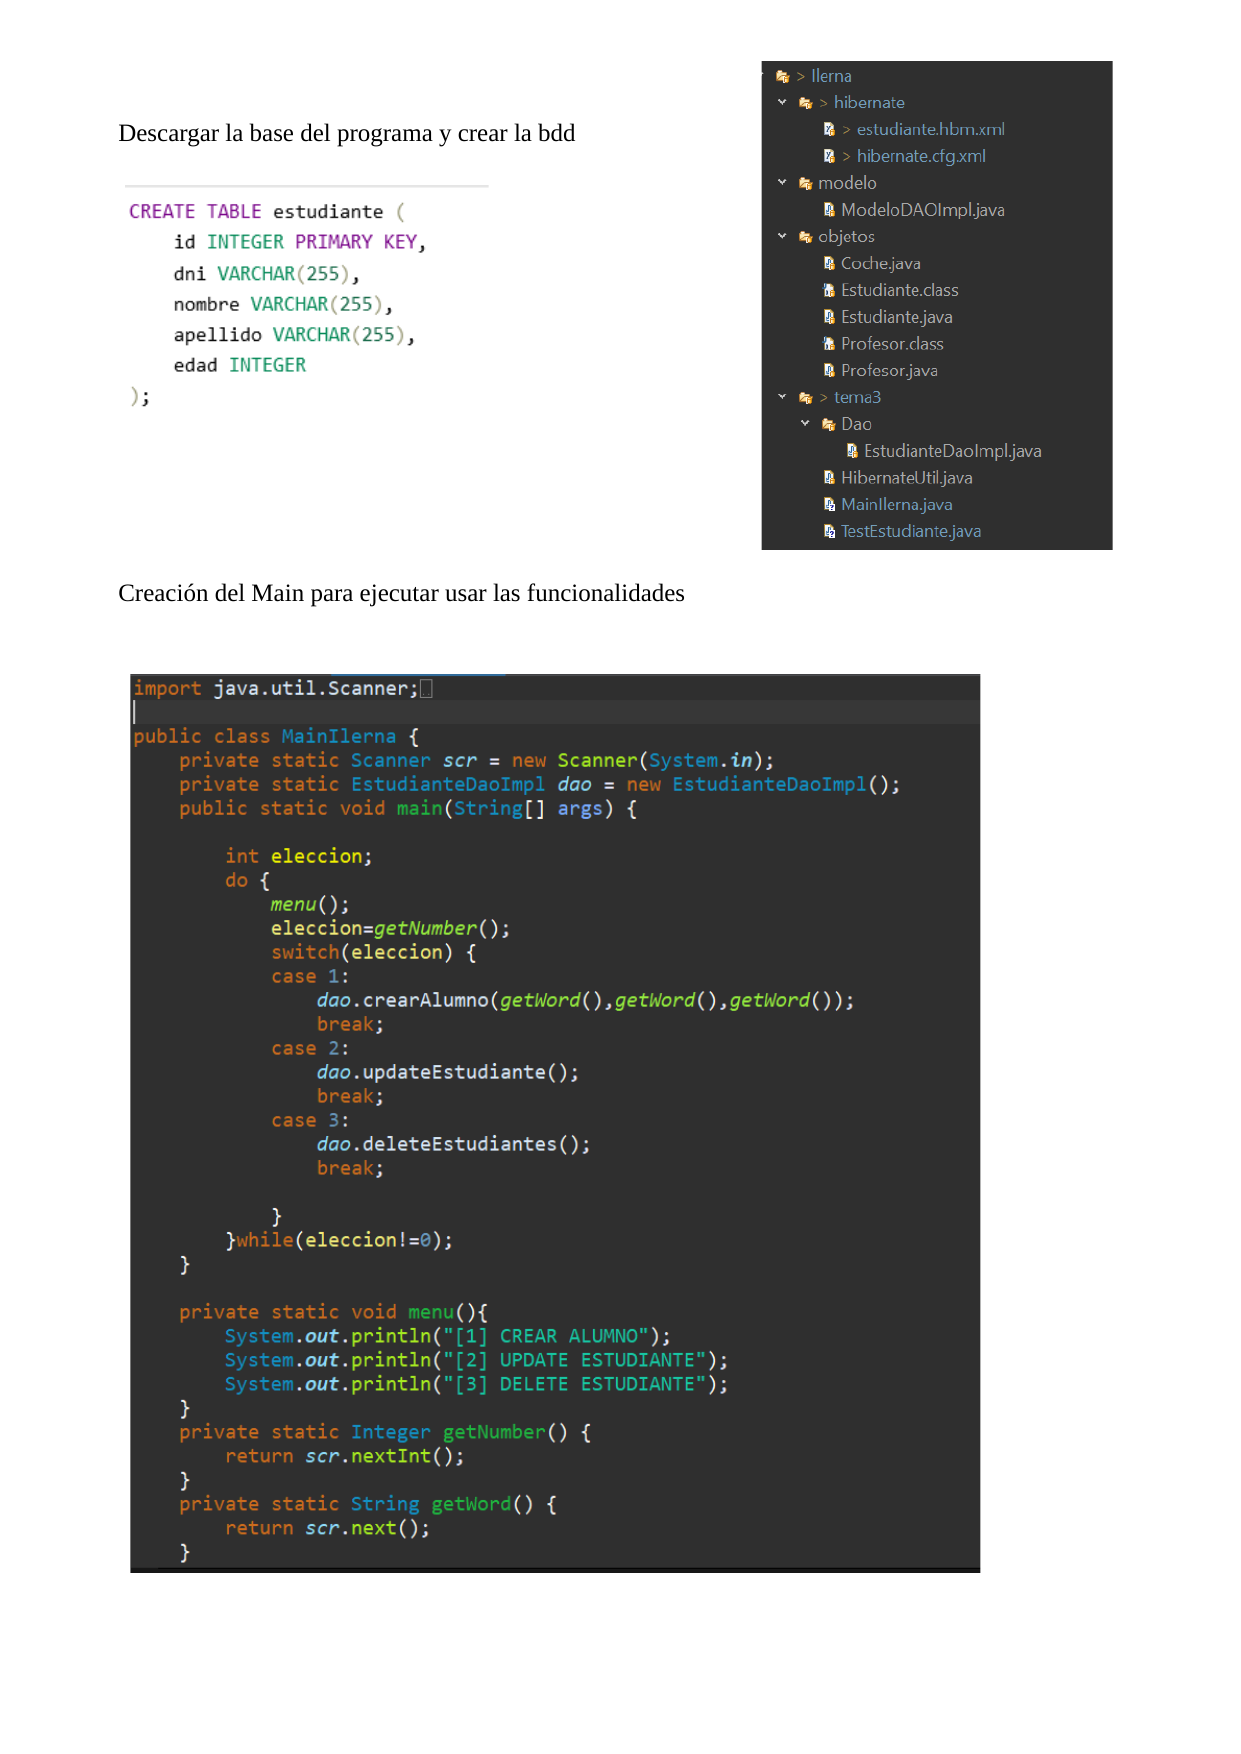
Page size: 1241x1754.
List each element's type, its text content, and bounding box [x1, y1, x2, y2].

picture [130, 674, 981, 1573]
text Creación del Main para ejecutar usar las funcionalidades [118, 578, 1122, 636]
picture [761, 61, 1113, 550]
picture [125, 185, 489, 434]
text Descargar la base del programa y crear la bdd [118, 118, 761, 147]
